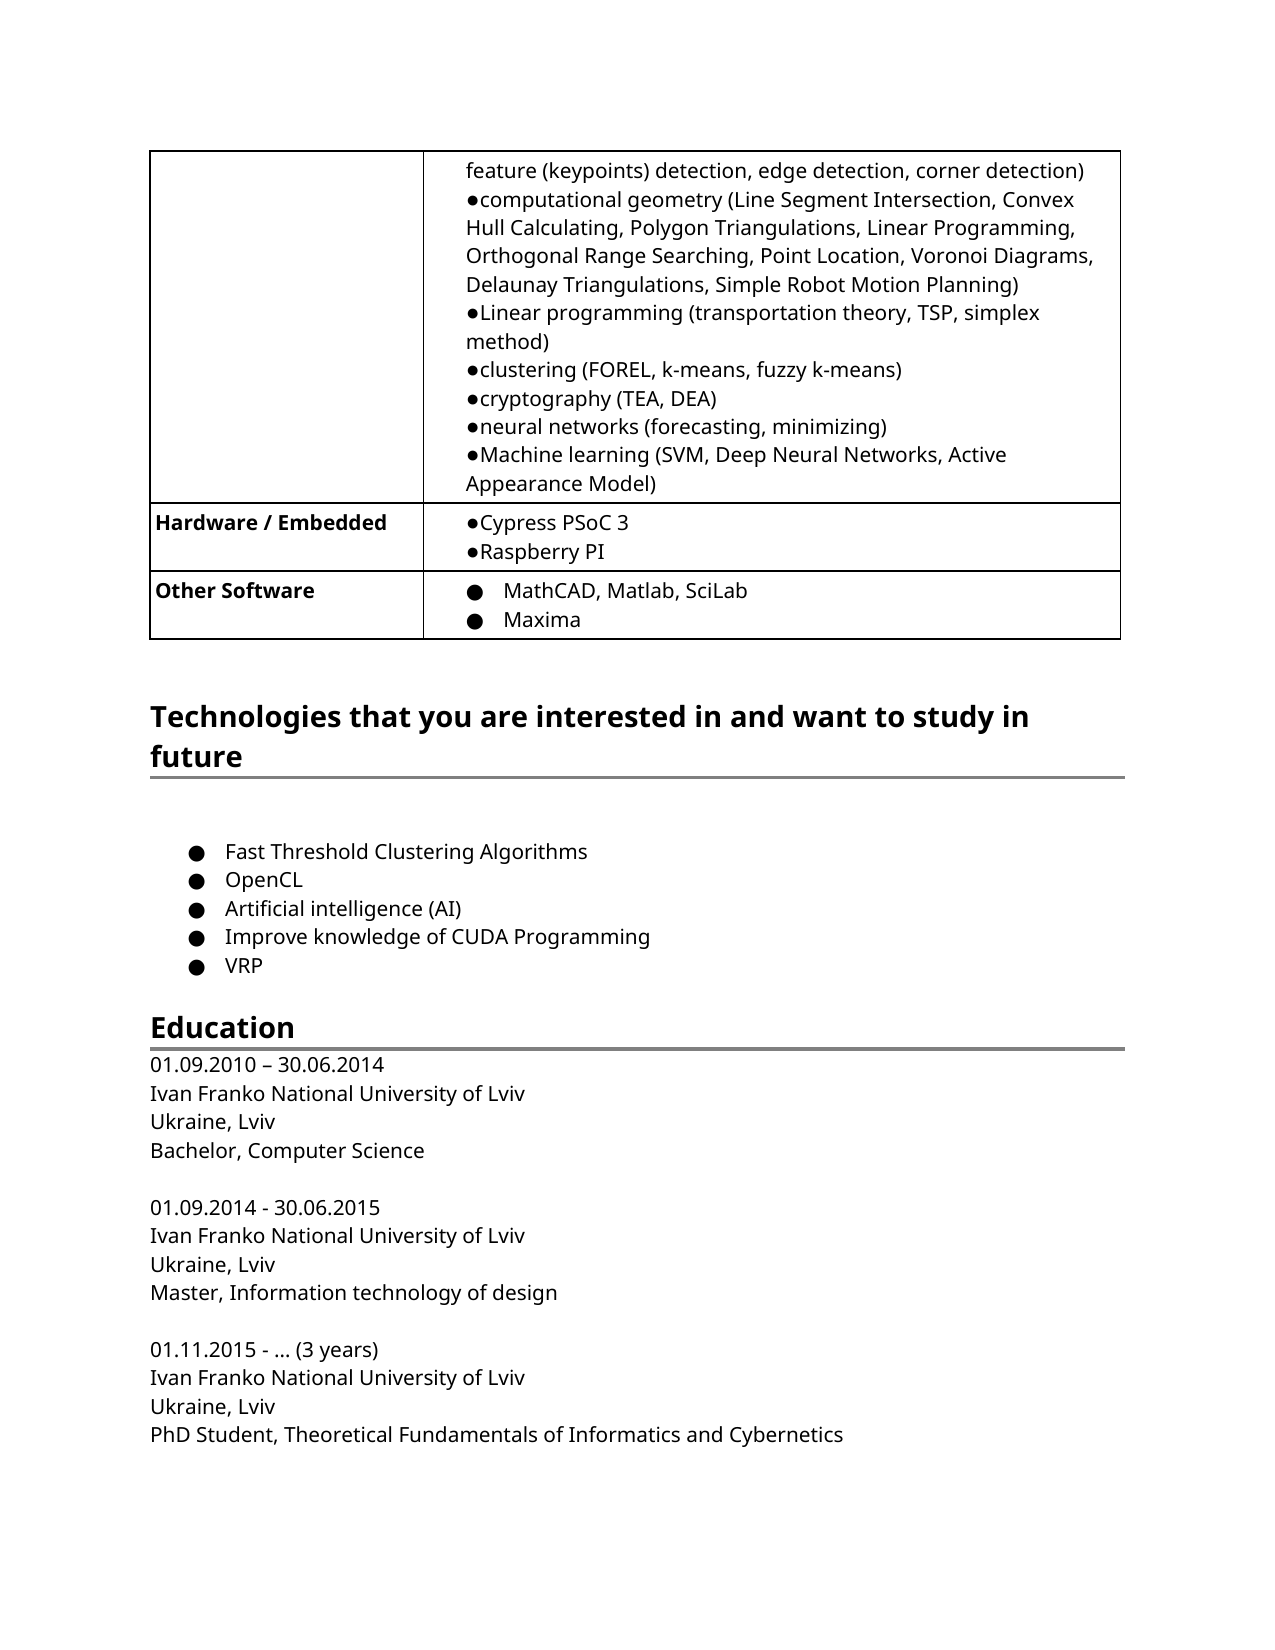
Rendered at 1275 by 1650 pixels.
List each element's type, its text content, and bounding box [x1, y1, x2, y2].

list Improve knowledge of CUDA Programming [187, 922, 1125, 951]
text Ukraine, Lviv [275, 1392, 1125, 1420]
table_cell Other Software [151, 572, 423, 638]
text Ivan Franko National University of Lviv [525, 1221, 1125, 1250]
text 01.09.2010 – 30.06.2014 [384, 1051, 1125, 1079]
text Ukraine, Lviv [150, 1107, 1125, 1136]
list OpenCL [303, 866, 1125, 894]
text 01.09.2014 - 30.06.2015 [380, 1193, 1125, 1221]
list OpenCL [206, 866, 225, 894]
text Ukraine, Lviv [275, 1250, 1125, 1278]
text Technologies that you are interested in and want to study in future [243, 696, 1125, 776]
text Master, Information technology of design [558, 1278, 1125, 1307]
table_cell Hardware / Embedded [151, 504, 423, 570]
text Bachelor, Computer Science [425, 1136, 1125, 1164]
table_cell [151, 152, 423, 502]
list Fast Threshold Clustering Algorithms [588, 837, 1125, 866]
table_cell Cypress PSoC 3 Raspberry PI [424, 504, 1120, 570]
text Ivan Franko National University of Lviv [525, 1079, 1125, 1107]
table_cell MathCAD, Matlab, SciLab Maxima [424, 572, 1120, 638]
table_cell feature (keypoints) detection, edge detection, corner detection) computational geometry (Line Segment Intersection, Convex Hull Calculating, Polygon Triangulations, Linear Programming, Orthogonal Range Searching, Point Location, Voronoi Diagrams, Delaunay Triangulations, Simple Robot Motion Planning) Linear programming (transportation theory, TSP, simplex method) clustering (FOREL, k-means, fuzzy k-means) cryptography (TEA, DEA) neural networks (forecasting, minimizing) Machine learning (SVM, Deep Neural Networks, Active Appearance Model) [424, 152, 1120, 502]
list VRP [206, 951, 225, 979]
text 01.11.2015 - … (3 years) [378, 1335, 1125, 1363]
list VRP [263, 951, 1125, 979]
text Education [295, 1008, 1125, 1047]
text Ivan Franko National University of Lviv [150, 1363, 1125, 1392]
list Artificial intelligence (AI) [461, 894, 1125, 922]
text PhD Student, Theoretical Fundamentals of Informatics and Cybernetics [844, 1420, 1125, 1449]
